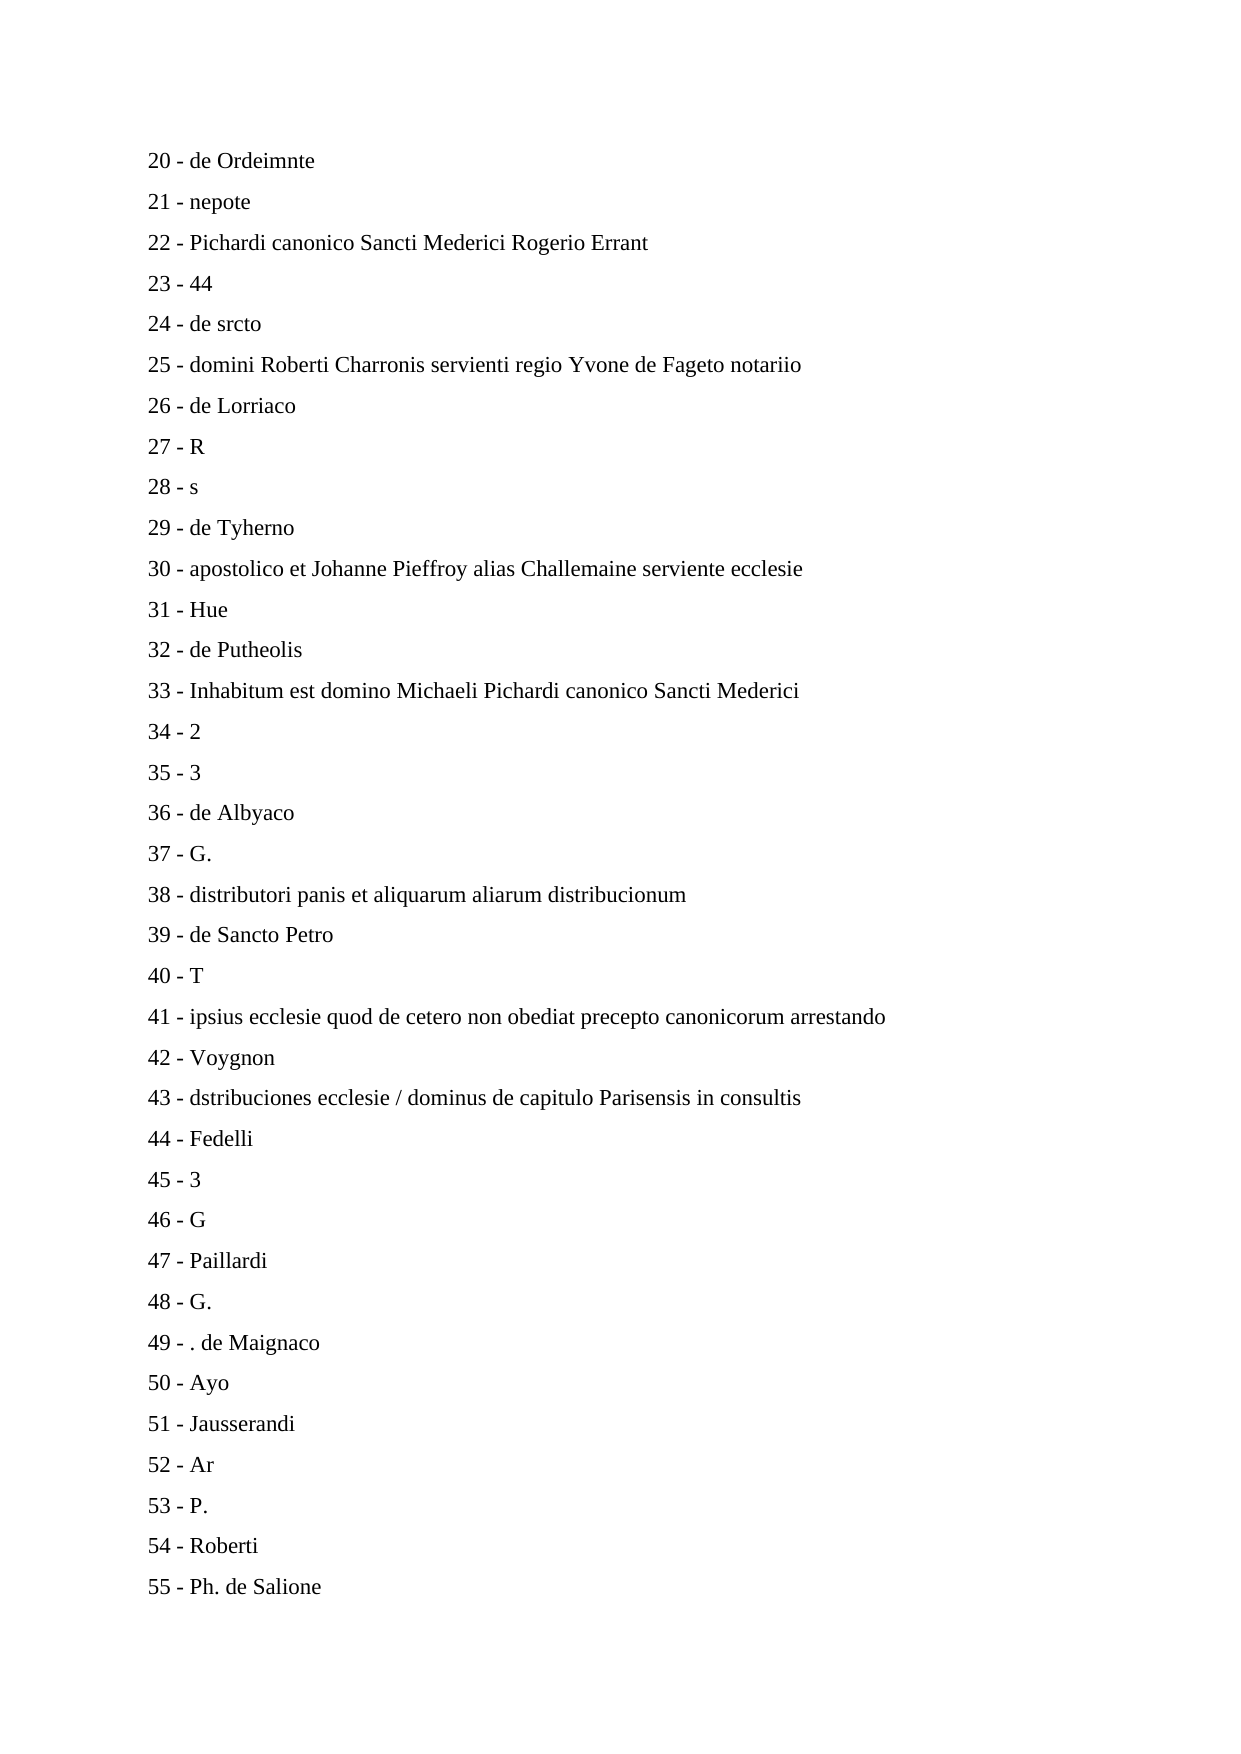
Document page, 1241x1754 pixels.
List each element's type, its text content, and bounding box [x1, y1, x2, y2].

text 52 - Ar [148, 1451, 1093, 1477]
text 41 - ipsius ecclesie quod de cetero non obediat precepto canonicorum arrestando [148, 1003, 1093, 1029]
text 33 - Inhabitum est domino Michaeli Pichardi canonico Sancti Mederici [148, 677, 1093, 703]
text 34 - 2 [148, 718, 1093, 744]
text 25 - domini Roberti Charronis servienti regio Yvone de Fageto notariio [148, 351, 1093, 378]
text 31 - Hue [148, 596, 1093, 622]
text 35 - 3 [148, 758, 1093, 785]
text 23 - 44 [148, 270, 1093, 296]
text 45 - 3 [148, 1166, 1093, 1192]
text 50 - Ayo [148, 1369, 1093, 1396]
text 39 - de Sancto Petro [148, 921, 1093, 948]
text 55 - Ph. de Salione [148, 1573, 1093, 1599]
text 29 - de Tyherno [148, 514, 1093, 541]
text 30 - apostolico et Johanne Pieffroy alias Challemaine serviente ecclesie [148, 555, 1093, 581]
text 37 - G. [148, 840, 1093, 866]
text 44 - Fedelli [148, 1125, 1093, 1151]
text 53 - P. [148, 1492, 1093, 1518]
text 47 - Paillardi [148, 1247, 1093, 1274]
text 46 - G [148, 1207, 1093, 1233]
text 27 - R [148, 433, 1093, 459]
text 40 - T [148, 962, 1093, 988]
text 26 - de Lorriaco [148, 392, 1093, 418]
text 49 - . de Maignaco [148, 1329, 1093, 1355]
text 54 - Roberti [148, 1532, 1093, 1559]
text 38 - distributori panis et aliquarum aliarum distribucionum [148, 881, 1093, 907]
text 22 - Pichardi canonico Sancti Mederici Rogerio Errant [148, 229, 1093, 255]
text 43 - dstribuciones ecclesie / dominus de capitulo Parisensis in consultis [148, 1084, 1093, 1111]
text 32 - de Putheolis [148, 636, 1093, 663]
text 48 - G. [148, 1288, 1093, 1314]
text 24 - de srcto [148, 311, 1093, 337]
text 28 - s [148, 473, 1093, 500]
text 21 - nepote [148, 188, 1093, 215]
text 20 - de Ordeimnte [148, 148, 1093, 174]
text 51 - Jausserandi [148, 1410, 1093, 1437]
text 36 - de Albyaco [148, 799, 1093, 826]
text 42 - Voygnon [148, 1044, 1093, 1070]
